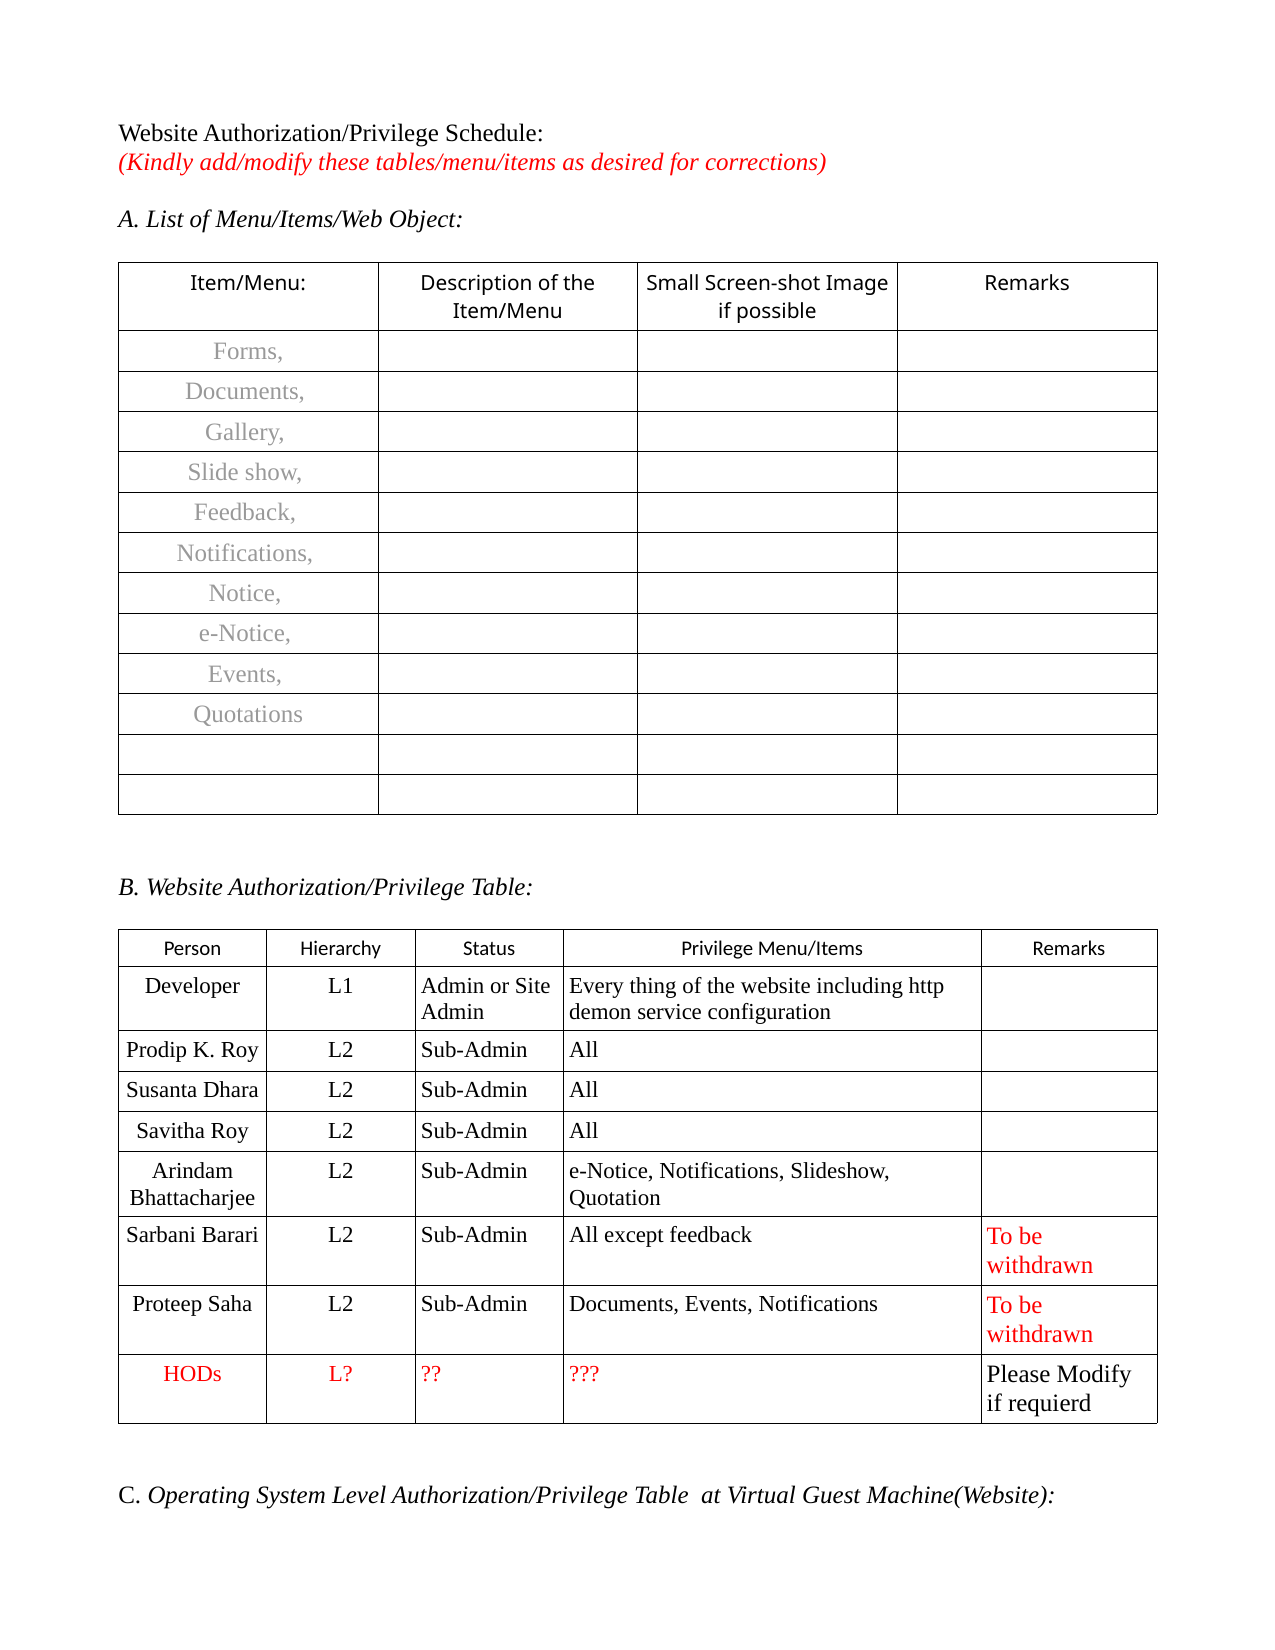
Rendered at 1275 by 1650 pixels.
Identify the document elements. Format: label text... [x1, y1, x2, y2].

table_cell [379, 573, 637, 612]
table_header Remarks [898, 263, 1157, 330]
table_cell Documents, [119, 372, 378, 411]
table_cell [379, 452, 637, 492]
table_cell Forms, [119, 331, 378, 371]
table_cell ??? [564, 1355, 981, 1423]
table_cell [982, 1152, 1157, 1216]
table_cell [982, 1031, 1157, 1071]
table_cell [898, 775, 1157, 814]
table_header Item/Menu: [119, 263, 378, 330]
table_cell [379, 533, 637, 572]
table_cell [898, 614, 1157, 653]
table_cell Sub-Admin [416, 1112, 563, 1151]
table_header Remarks [982, 930, 1157, 966]
table_cell L2 [267, 1217, 415, 1285]
text Website Authorization/Privilege Schedule: [118, 118, 1157, 147]
table_cell [119, 735, 378, 774]
table_header Person [119, 930, 266, 966]
table_cell [119, 775, 378, 814]
text A. List of Menu/Items/Web Object: [118, 204, 1157, 233]
table_cell [638, 372, 897, 411]
table_cell [638, 735, 897, 774]
table_cell [379, 412, 637, 451]
table_cell Sub-Admin [416, 1217, 563, 1285]
table_cell Documents, Events, Notifications [564, 1286, 981, 1354]
table_cell [379, 694, 637, 733]
table_cell [638, 573, 897, 612]
text B. Website Authorization/Privilege Table: [118, 872, 1157, 900]
table_cell Quotations [119, 694, 378, 733]
table_cell Please Modify if requierd [982, 1355, 1157, 1423]
table_cell ?? [416, 1355, 563, 1423]
table_cell Feedback, [119, 493, 378, 532]
table_cell e-Notice, Notifications, Slideshow, Quotation [564, 1152, 981, 1216]
table_header Hierarchy [267, 930, 415, 966]
table_cell [638, 452, 897, 492]
table_cell [898, 493, 1157, 532]
table_cell Sub-Admin [416, 1072, 563, 1111]
table_cell Developer [119, 967, 266, 1030]
table_header Privilege Menu/Items [564, 930, 981, 966]
table_cell [638, 493, 897, 532]
table_cell [379, 614, 637, 653]
table_cell Susanta Dhara [119, 1072, 266, 1111]
table_header Status [416, 930, 563, 966]
table_cell [379, 735, 637, 774]
table_cell L? [267, 1355, 415, 1423]
table_cell [638, 412, 897, 451]
table_cell Savitha Roy [119, 1112, 266, 1151]
table_cell [982, 1112, 1157, 1151]
table_cell [379, 654, 637, 693]
table_cell [638, 533, 897, 572]
table_cell Notifications, [119, 533, 378, 572]
table_cell [898, 533, 1157, 572]
table_header Description of the Item/Menu [379, 263, 637, 330]
table_cell [898, 573, 1157, 612]
table_cell L2 [267, 1031, 415, 1071]
table_cell Sub-Admin [416, 1286, 563, 1354]
table_cell L2 [267, 1072, 415, 1111]
table_cell All except feedback [564, 1217, 981, 1285]
table_cell [379, 331, 637, 371]
table_cell [638, 775, 897, 814]
table_cell [898, 331, 1157, 371]
table_cell All [564, 1072, 981, 1111]
table_cell L2 [267, 1112, 415, 1151]
table_cell Slide show, [119, 452, 378, 492]
table_cell [898, 452, 1157, 492]
table_cell [379, 372, 637, 411]
table_cell [638, 654, 897, 693]
table_cell [379, 775, 637, 814]
table_cell Admin or Site Admin [416, 967, 563, 1030]
table_cell [982, 1072, 1157, 1111]
table_cell To be withdrawn [982, 1286, 1157, 1354]
table_cell [898, 654, 1157, 693]
table_cell [982, 967, 1157, 1030]
table_cell Sub-Admin [416, 1152, 563, 1216]
table_cell Sarbani Barari [119, 1217, 266, 1285]
table_cell Events, [119, 654, 378, 693]
table_cell [638, 614, 897, 653]
table_cell Prodip K. Roy [119, 1031, 266, 1071]
table_cell Sub-Admin [416, 1031, 563, 1071]
table_cell [638, 331, 897, 371]
text (Kindly add/modify these tables/menu/items as desired for corrections) [118, 147, 1157, 176]
table_cell [379, 493, 637, 532]
table_cell [898, 735, 1157, 774]
table_cell L2 [267, 1286, 415, 1354]
table_cell Proteep Saha [119, 1286, 266, 1354]
table_cell Notice, [119, 573, 378, 612]
table_cell L2 [267, 1152, 415, 1216]
table_cell HODs [119, 1355, 266, 1423]
table_header Small Screen-shot Image if possible [638, 263, 897, 330]
table_cell [898, 694, 1157, 733]
table_cell [638, 694, 897, 733]
table_cell e-Notice, [119, 614, 378, 653]
table_cell Arindam Bhattacharjee [119, 1152, 266, 1216]
table_cell To be withdrawn [982, 1217, 1157, 1285]
table_cell Every thing of the website including http demon service configuration [564, 967, 981, 1030]
table_cell L1 [267, 967, 415, 1030]
text C. Operating System Level Authorization/Privilege Table at Virtual Guest Machine(Website): [118, 1480, 1157, 1509]
table_cell Gallery, [119, 412, 378, 451]
table_cell All [564, 1031, 981, 1071]
table_cell [898, 372, 1157, 411]
table_cell [898, 412, 1157, 451]
table_cell All [564, 1112, 981, 1151]
